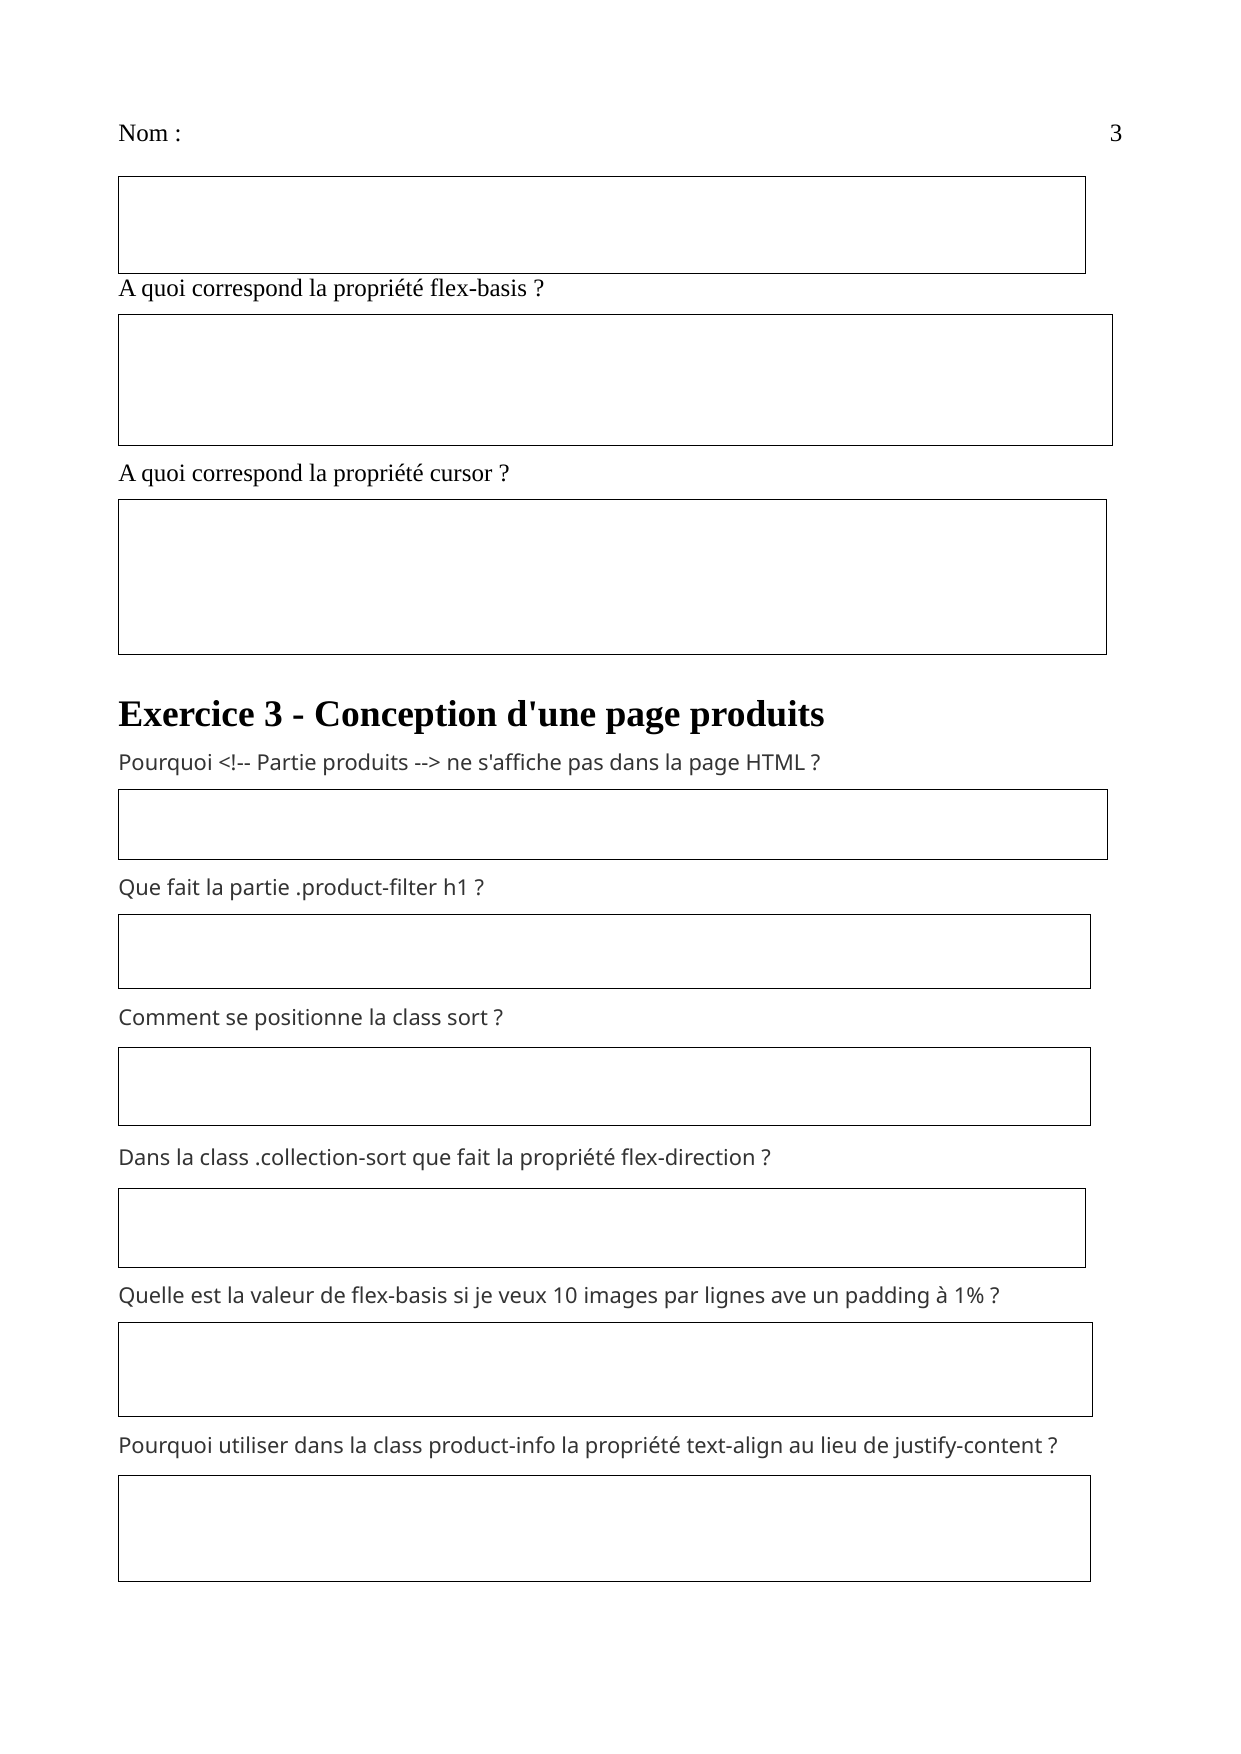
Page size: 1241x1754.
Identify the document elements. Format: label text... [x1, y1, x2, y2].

text Que fait la partie .product-filter h1 ? [118, 872, 1122, 902]
text Comment se positionne la class sort ? [118, 1000, 1122, 1031]
text Quelle est la valeur de flex-basis si je veux 10 images par lignes ave un padding à 1% ? [118, 1280, 1122, 1310]
subtitle Exercice 3 - Conception d'une page produits [118, 691, 1122, 734]
text Dans la class .collection-sort que fait la propriété flex-direction ? [118, 1141, 1122, 1172]
text Pourquoi utiliser dans la class product-info la propriété text-align au lieu de justify-content ? [118, 1428, 1122, 1459]
text A quoi correspond la propriété flex-basis ? [118, 273, 1122, 301]
text Pourquoi <!-- Partie produits --> ne s'affiche pas dans la page HTML ? [118, 747, 1122, 777]
text A quoi correspond la propriété cursor ? [118, 458, 1122, 486]
